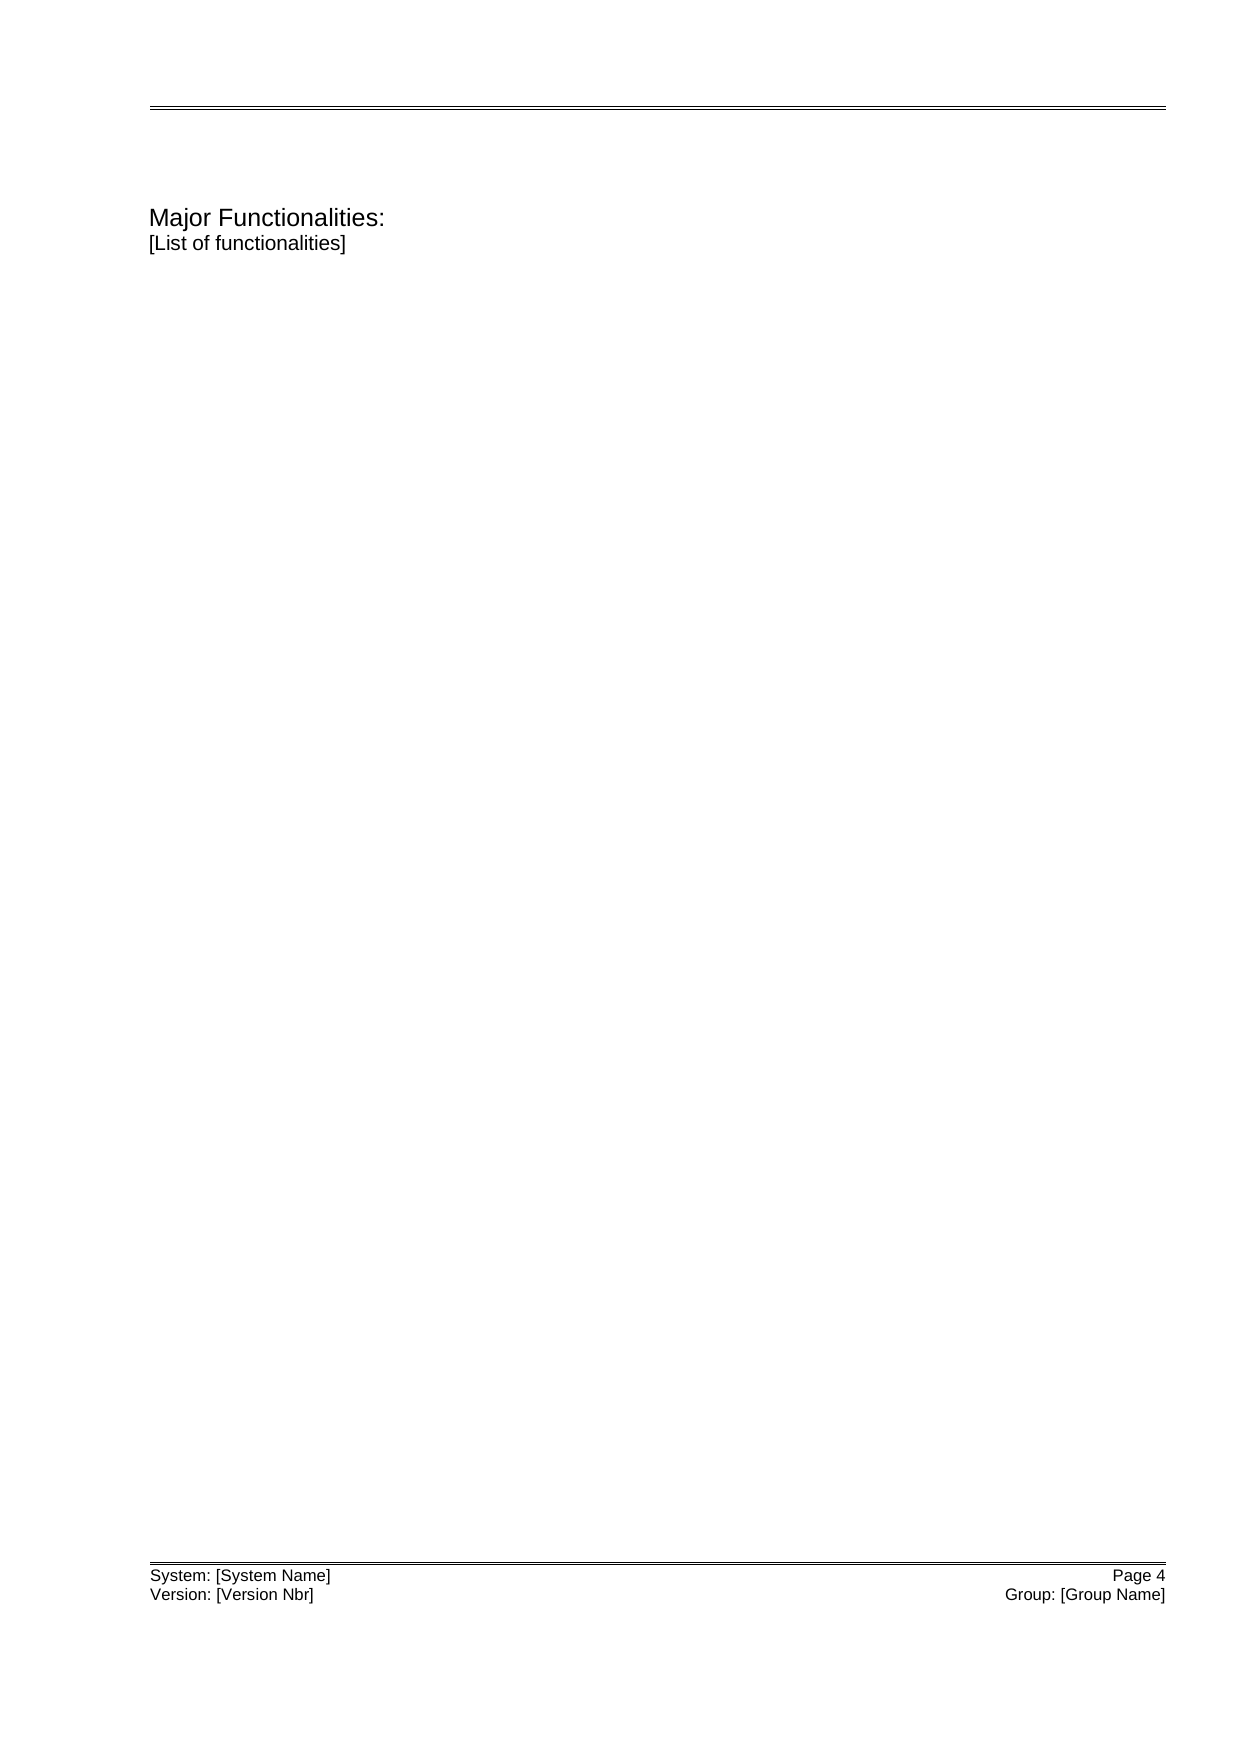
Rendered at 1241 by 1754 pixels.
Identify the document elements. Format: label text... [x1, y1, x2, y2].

text [List of functionalities] [148, 231, 1166, 254]
text Major Functionalities: [148, 203, 1166, 231]
